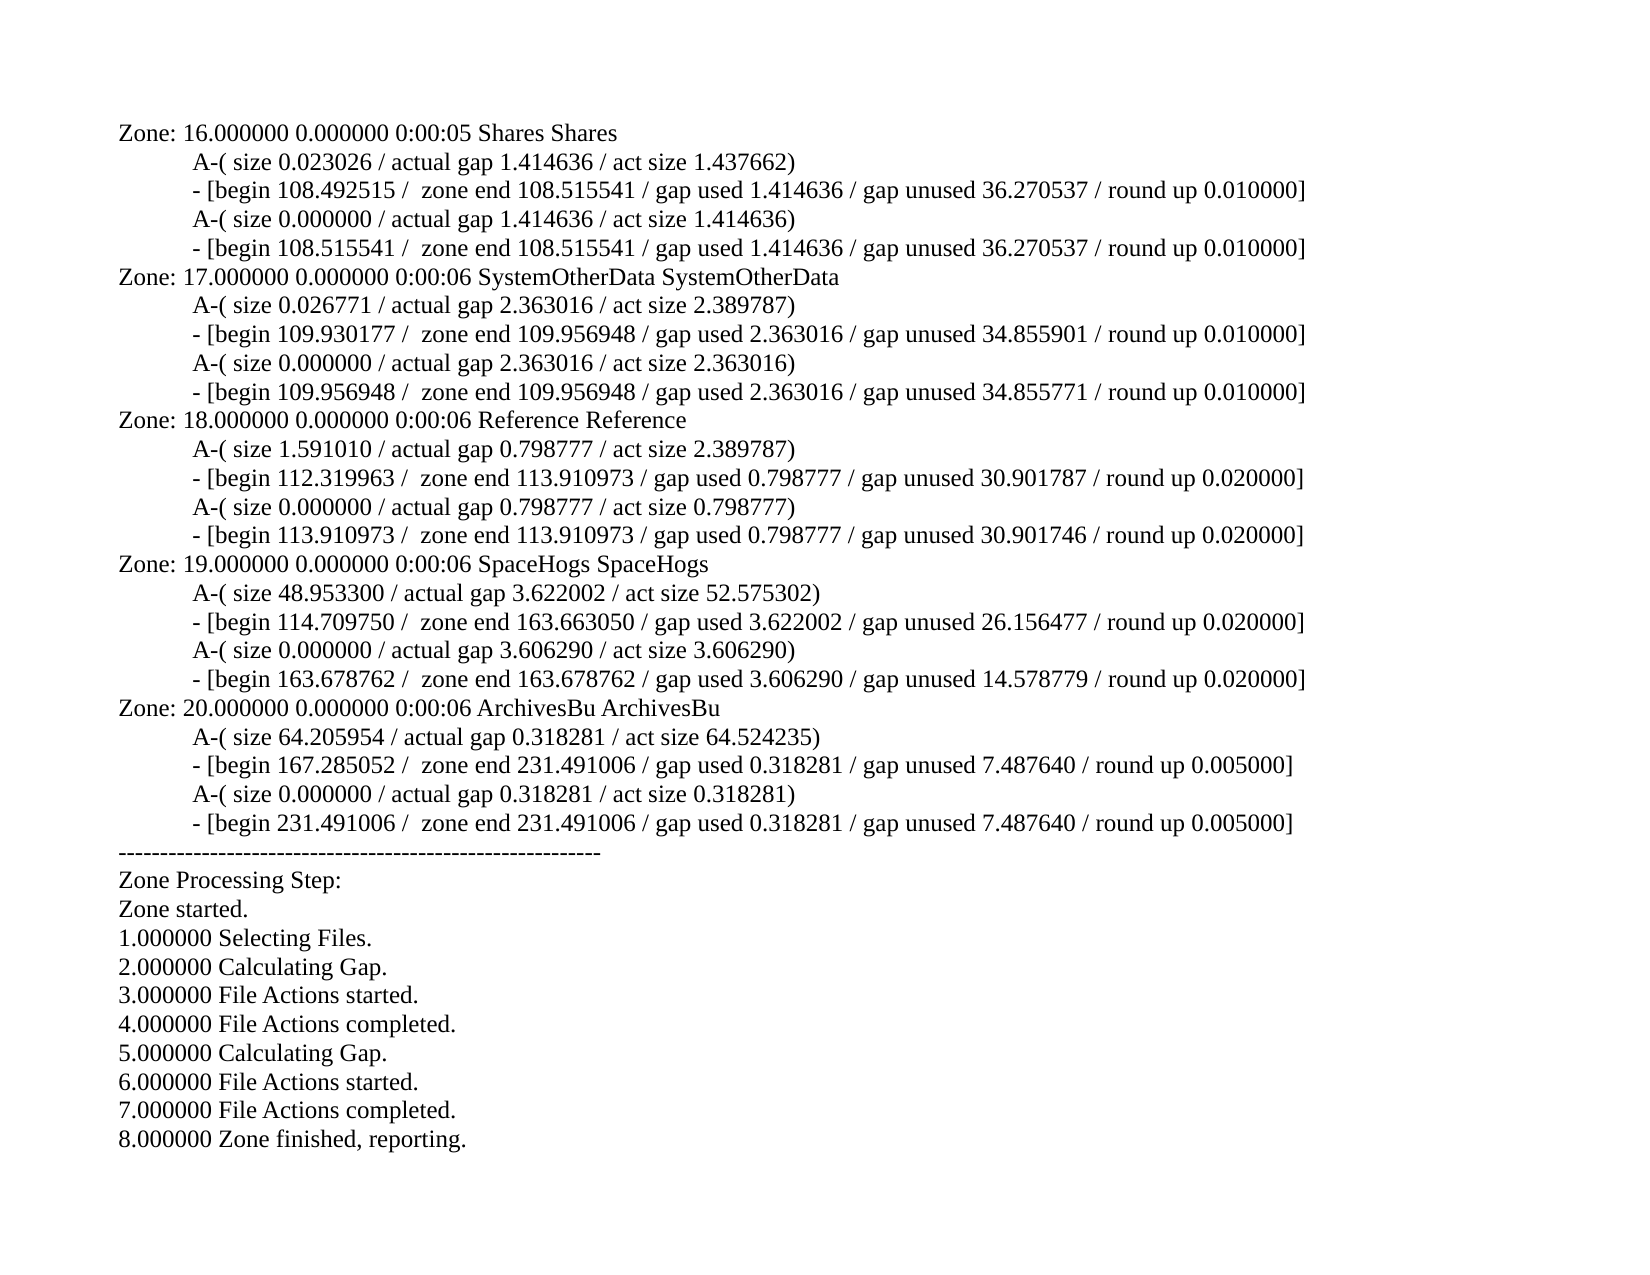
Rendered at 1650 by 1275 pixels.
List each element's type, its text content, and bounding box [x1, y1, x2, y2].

text 4.000000 File Actions completed. [118, 1009, 1532, 1038]
text 6.000000 File Actions started. [118, 1067, 1532, 1096]
text Zone: 19.000000 0.000000 0:00:06 SpaceHogs SpaceHogs [118, 549, 1532, 578]
text Zone: 17.000000 0.000000 0:00:06 SystemOtherData SystemOtherData [118, 262, 1532, 291]
text A-( size 0.000000 / actual gap 2.363016 / act size 2.363016) [118, 348, 1532, 377]
text A-( size 48.953300 / actual gap 3.622002 / act size 52.575302) [118, 578, 1532, 607]
text - [begin 231.491006 / zone end 231.491006 / gap used 0.318281 / gap unused 7.487640 / round up 0.005000] [118, 808, 1532, 837]
text A-( size 0.000000 / actual gap 0.318281 / act size 0.318281) [118, 779, 1532, 808]
text - [begin 108.492515 / zone end 108.515541 / gap used 1.414636 / gap unused 36.270537 / round up 0.010000] [118, 176, 1532, 204]
text A-( size 1.591010 / actual gap 0.798777 / act size 2.389787) [118, 434, 1532, 463]
text 1.000000 Selecting Files. [118, 923, 1532, 952]
text Zone started. [118, 894, 1532, 923]
text A-( size 64.205954 / actual gap 0.318281 / act size 64.524235) [118, 722, 1532, 751]
text - [begin 112.319963 / zone end 113.910973 / gap used 0.798777 / gap unused 30.901787 / round up 0.020000] [118, 463, 1532, 492]
text 3.000000 File Actions started. [118, 981, 1532, 1009]
text - [begin 167.285052 / zone end 231.491006 / gap used 0.318281 / gap unused 7.487640 / round up 0.005000] [118, 751, 1532, 779]
text 2.000000 Calculating Gap. [118, 952, 1532, 981]
text 7.000000 File Actions completed. [118, 1096, 1532, 1124]
text A-( size 0.000000 / actual gap 0.798777 / act size 0.798777) [118, 492, 1532, 521]
text Zone Processing Step: [118, 866, 1532, 894]
text 5.000000 Calculating Gap. [118, 1038, 1532, 1067]
text - [begin 109.956948 / zone end 109.956948 / gap used 2.363016 / gap unused 34.855771 / round up 0.010000] [118, 377, 1532, 406]
text - [begin 109.930177 / zone end 109.956948 / gap used 2.363016 / gap unused 34.855901 / round up 0.010000] [118, 319, 1532, 348]
text A-( size 0.026771 / actual gap 2.363016 / act size 2.389787) [118, 291, 1532, 319]
text - [begin 114.709750 / zone end 163.663050 / gap used 3.622002 / gap unused 26.156477 / round up 0.020000] [118, 607, 1532, 636]
text - [begin 163.678762 / zone end 163.678762 / gap used 3.606290 / gap unused 14.578779 / round up 0.020000] [118, 664, 1532, 693]
text A-( size 0.023026 / actual gap 1.414636 / act size 1.437662) [118, 147, 1532, 176]
text Zone: 18.000000 0.000000 0:00:06 Reference Reference [118, 406, 1532, 434]
text Zone: 20.000000 0.000000 0:00:06 ArchivesBu ArchivesBu [118, 693, 1532, 722]
text 8.000000 Zone finished, reporting. [118, 1124, 1532, 1153]
text - [begin 108.515541 / zone end 108.515541 / gap used 1.414636 / gap unused 36.270537 / round up 0.010000] [118, 233, 1532, 262]
text A-( size 0.000000 / actual gap 3.606290 / act size 3.606290) [118, 636, 1532, 664]
text Zone: 16.000000 0.000000 0:00:05 Shares Shares [118, 118, 1532, 147]
text ---------------------------------------------------------- [118, 837, 1532, 866]
text - [begin 113.910973 / zone end 113.910973 / gap used 0.798777 / gap unused 30.901746 / round up 0.020000] [118, 521, 1532, 549]
text A-( size 0.000000 / actual gap 1.414636 / act size 1.414636) [118, 204, 1532, 233]
